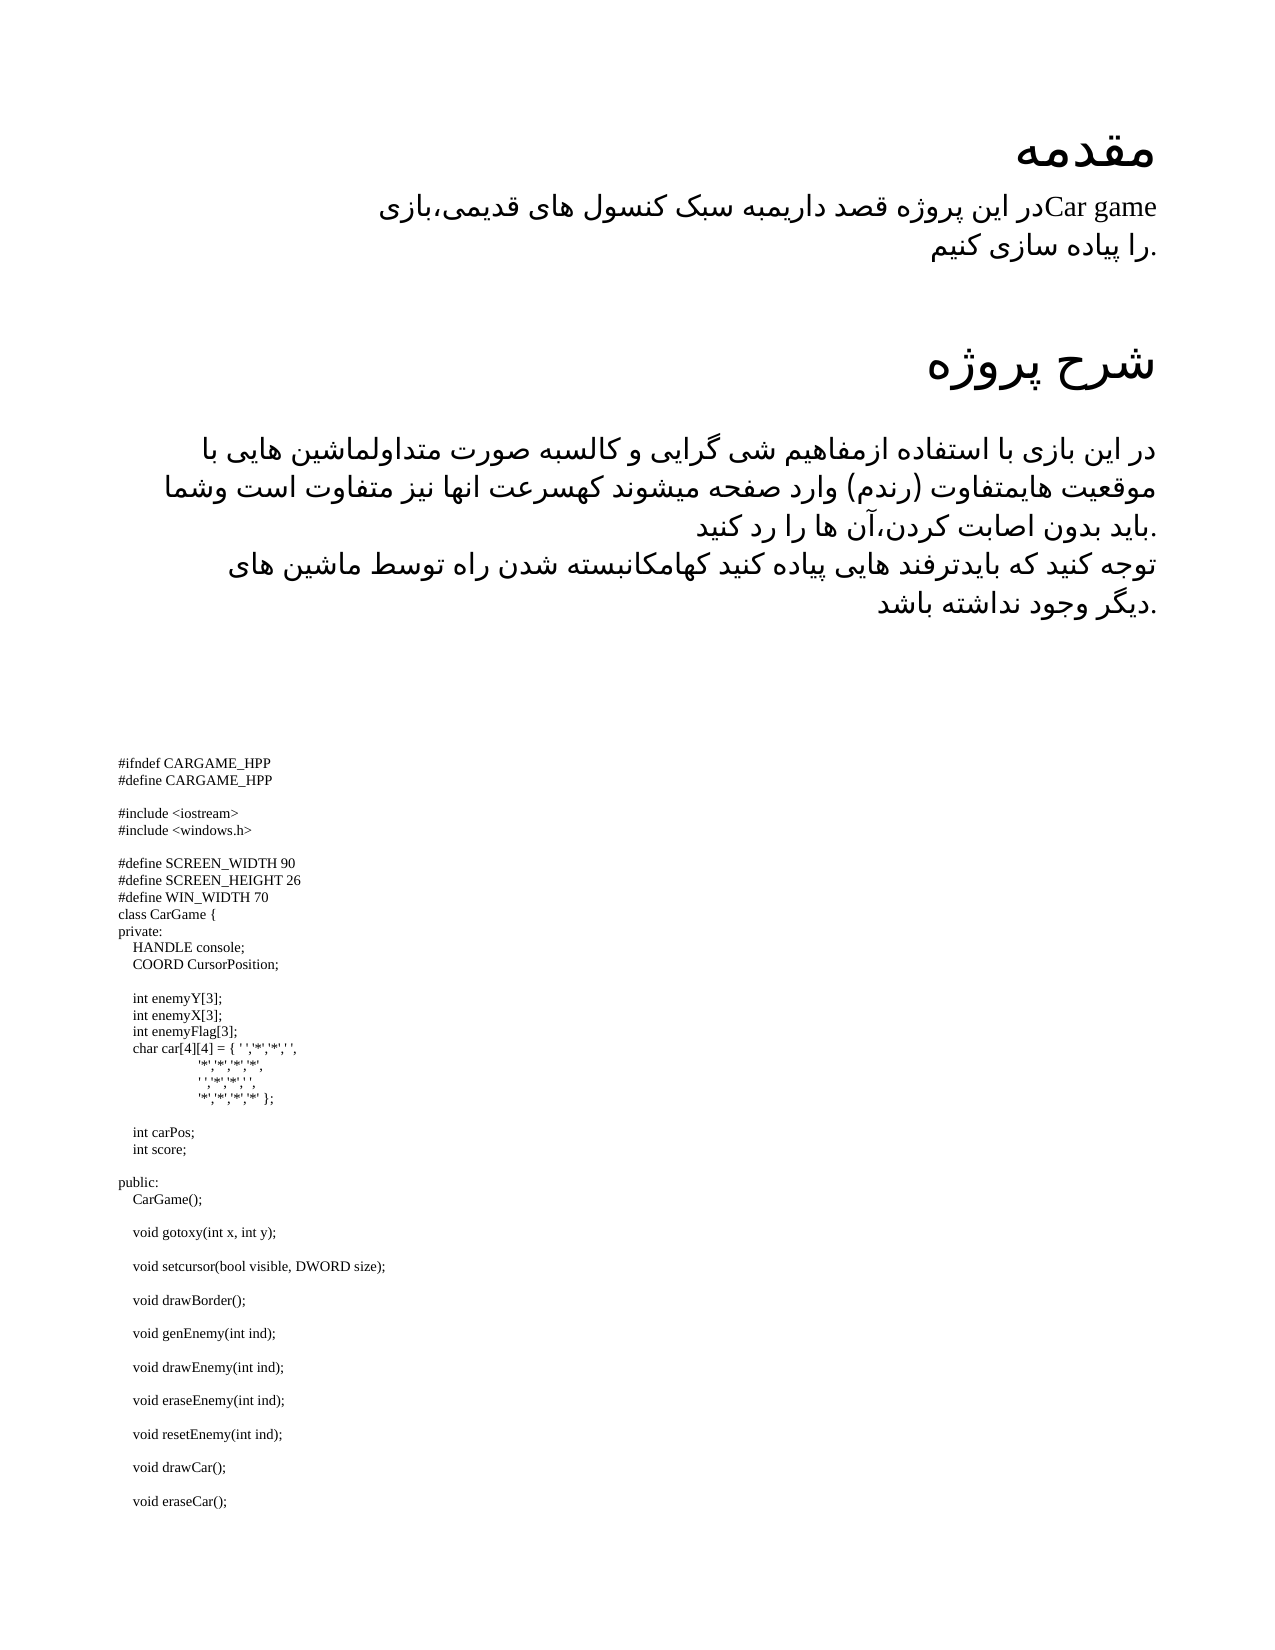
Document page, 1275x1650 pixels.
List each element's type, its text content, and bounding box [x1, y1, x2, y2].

text #ifndef CARGAME_HPP [118, 755, 1157, 771]
text باید بدون اصابت کردن،آن ها را رد کنید. [118, 509, 1157, 548]
text #include <windows.h> [118, 822, 1157, 838]
text را پیاده سازی کنیم. [118, 228, 1157, 267]
text #define SCREEN_WIDTH 90 [118, 855, 1157, 872]
text void gotoxy(int x, int y); [118, 1224, 1157, 1241]
text void genEnemy(int ind); [118, 1325, 1157, 1342]
text void eraseEnemy(int ind); [118, 1392, 1157, 1409]
text CarGame(); [118, 1191, 1157, 1207]
text توجه کنید که بایدترفند هایی پیاده کنید کهامکانبسته شدن راه توسط ماشین های [118, 548, 1157, 586]
text شرح پروژه [118, 334, 1157, 399]
text int enemyFlag[3]; [118, 1023, 1157, 1040]
text موقعیت هایمتفاوت (رندم) وارد صفحه میشوند کهسرعت انها نیز متفاوت است وشما [118, 471, 1157, 509]
text HANDLE console; [118, 939, 1157, 956]
text void drawEnemy(int ind); [118, 1358, 1157, 1375]
text #define CARGAME_HPP [118, 771, 1157, 788]
text دیگر وجود نداشته باشد. [118, 586, 1157, 625]
text int score; [118, 1140, 1157, 1157]
text private: [118, 922, 1157, 939]
text void resetEnemy(int ind); [118, 1426, 1157, 1442]
text public: [118, 1174, 1157, 1191]
text char car[4][4] = { ' ','*','*',' ', [118, 1040, 1157, 1057]
text ' ','*','*',' ', [118, 1073, 1157, 1090]
text void eraseCar(); [118, 1493, 1157, 1509]
text #include <iostream> [118, 805, 1157, 822]
text void setcursor(bool visible, DWORD size); [118, 1258, 1157, 1274]
text COORD CursorPosition; [118, 956, 1157, 973]
text void drawBorder(); [118, 1291, 1157, 1308]
text void drawCar(); [118, 1459, 1157, 1476]
text در این بازی با استفاده ازمفاهیم شی گرایی و کالسبه صورت متداولماشین هایی با [118, 433, 1157, 471]
text int enemyX[3]; [118, 1006, 1157, 1023]
text '*','*','*','*' }; [118, 1090, 1157, 1107]
text '*','*','*','*', [118, 1057, 1157, 1073]
text int carPos; [118, 1124, 1157, 1140]
text #define SCREEN_HEIGHT 26 [118, 872, 1157, 889]
text class CarGame { [118, 906, 1157, 922]
text در این پروژه قصد داریمبه سبک کنسول های قدیمی،بازیCar game [118, 189, 1157, 228]
text #define WIN_WIDTH 70 [118, 889, 1157, 906]
text مقدمه [118, 118, 1157, 189]
text int enemyY[3]; [118, 989, 1157, 1006]
